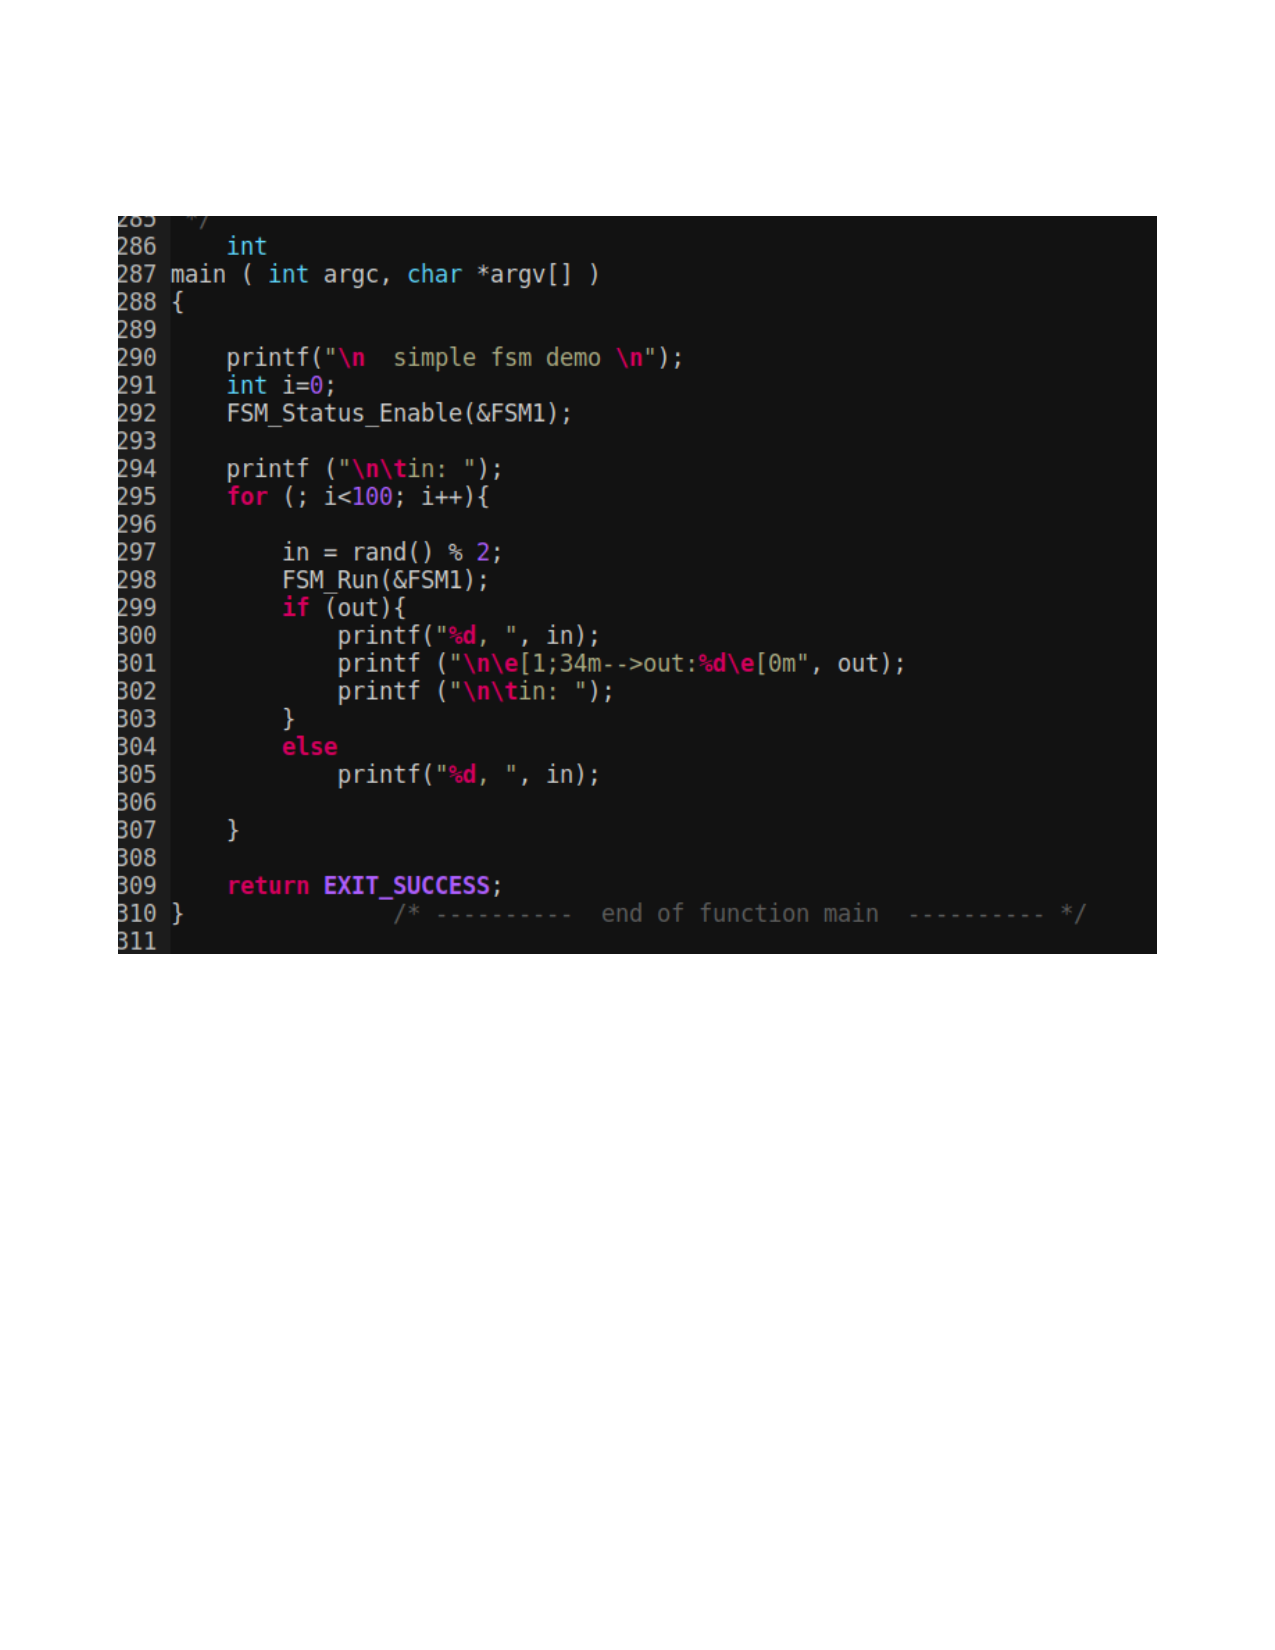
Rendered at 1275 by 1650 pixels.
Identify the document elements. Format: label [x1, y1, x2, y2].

picture [118, 216, 1157, 954]
